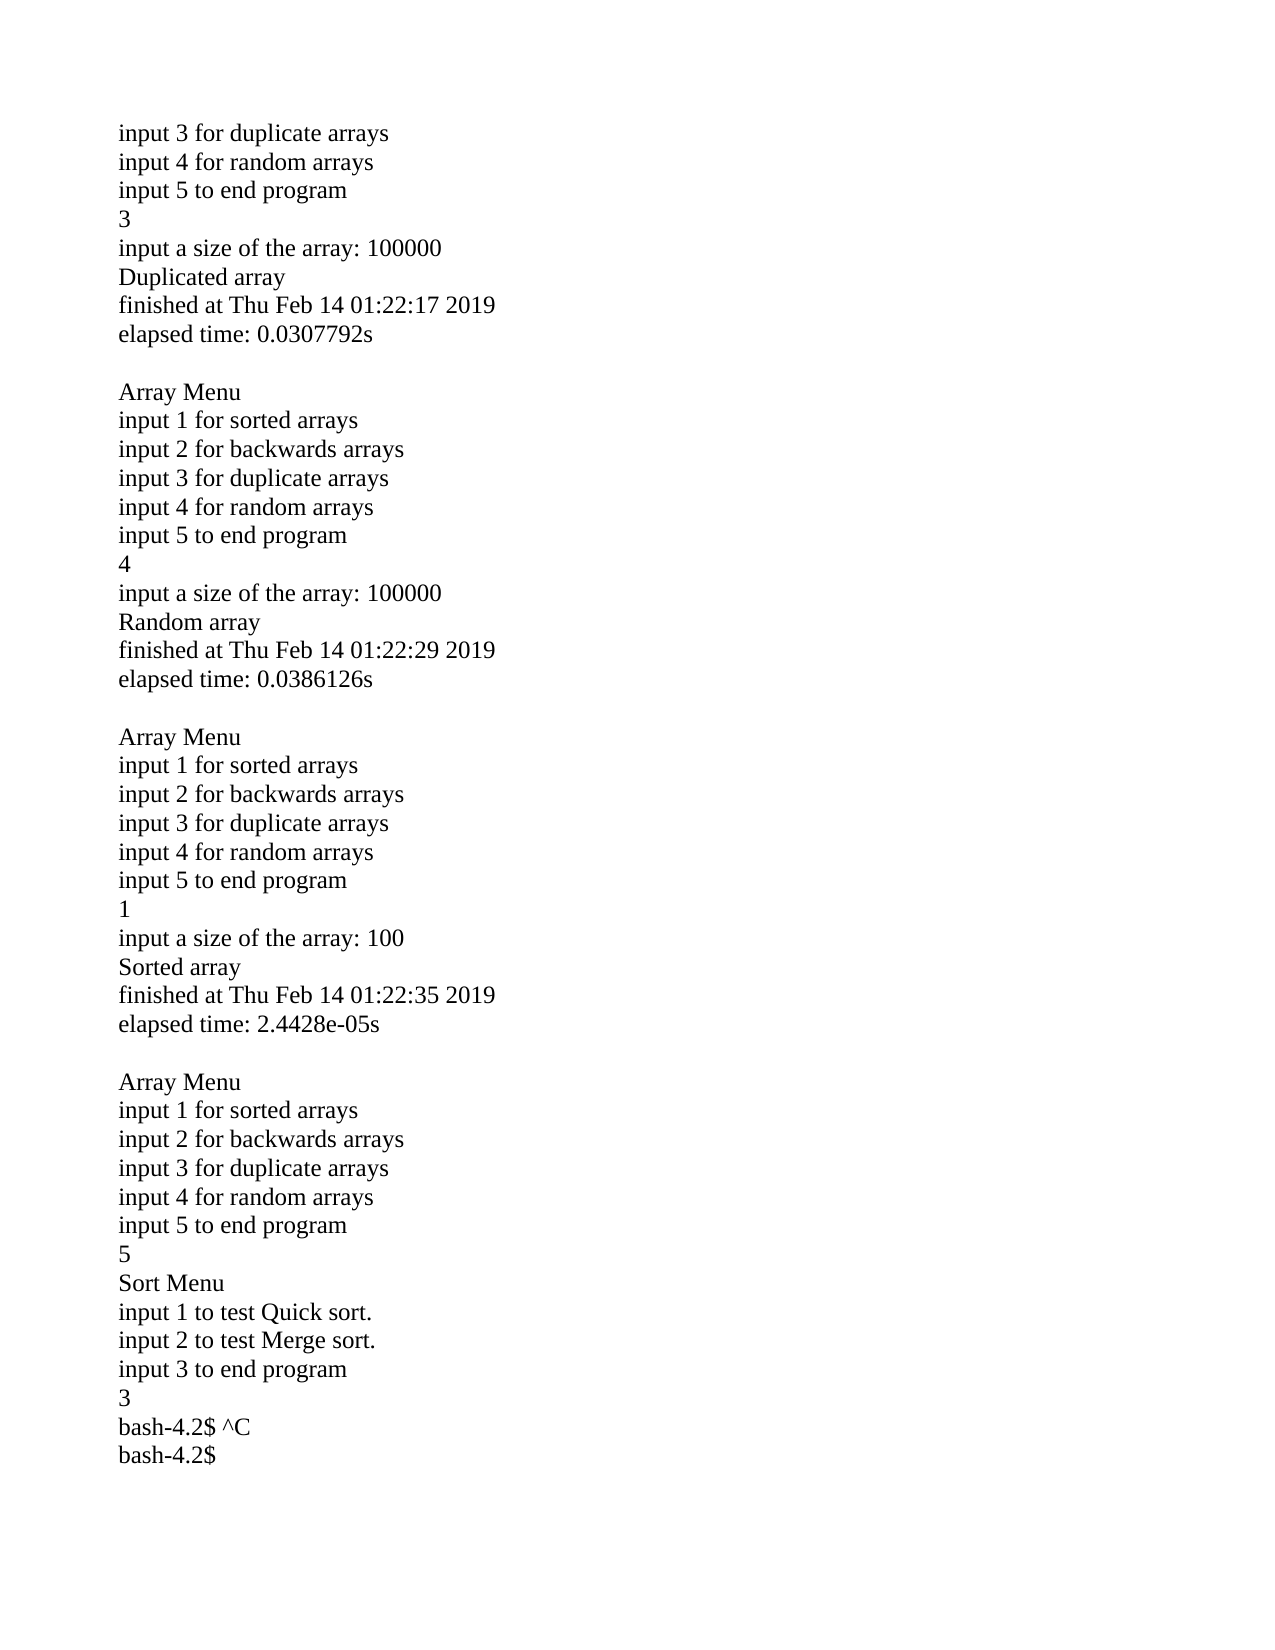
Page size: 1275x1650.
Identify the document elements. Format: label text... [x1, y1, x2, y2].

text input 2 for backwards arrays [118, 434, 1157, 463]
text input 2 for backwards arrays [118, 1124, 1157, 1153]
text input 1 for sorted arrays [118, 751, 1157, 779]
text input 3 for duplicate arrays [118, 463, 1157, 492]
text 5 [118, 1239, 1157, 1268]
text input 5 to end program [118, 866, 1157, 894]
text input 4 for random arrays [118, 147, 1157, 176]
text elapsed time: 0.0307792s [118, 319, 1157, 348]
text 4 [118, 549, 1157, 578]
text input 3 for duplicate arrays [118, 118, 1157, 147]
text input 4 for random arrays [118, 492, 1157, 521]
text input a size of the array: 100000 [118, 233, 1157, 262]
text finished at Thu Feb 14 01:22:17 2019 [118, 291, 1157, 319]
text 1 [118, 894, 1157, 923]
text input 2 to test Merge sort. [118, 1326, 1157, 1354]
text Sort Menu [118, 1268, 1157, 1297]
text elapsed time: 0.0386126s [118, 664, 1157, 693]
text 3 [118, 204, 1157, 233]
text input 5 to end program [118, 1211, 1157, 1239]
text input 5 to end program [118, 521, 1157, 549]
text input a size of the array: 100000 [118, 578, 1157, 607]
text input 4 for random arrays [118, 1182, 1157, 1211]
text finished at Thu Feb 14 01:22:35 2019 [118, 981, 1157, 1009]
text input 2 for backwards arrays [118, 779, 1157, 808]
text input 1 for sorted arrays [118, 1096, 1157, 1124]
text Duplicated array [118, 262, 1157, 291]
text elapsed time: 2.4428e-05s [118, 1009, 1157, 1038]
text input 3 for duplicate arrays [118, 808, 1157, 837]
text input 3 to end program [118, 1354, 1157, 1383]
text bash-4.2$ ^C [118, 1412, 1157, 1441]
text input 1 to test Quick sort. [118, 1297, 1157, 1326]
text input 1 for sorted arrays [118, 406, 1157, 434]
text Array Menu [118, 722, 1157, 751]
text Array Menu [118, 377, 1157, 406]
text finished at Thu Feb 14 01:22:29 2019 [118, 636, 1157, 664]
text Random array [118, 607, 1157, 636]
text Sorted array [118, 952, 1157, 981]
text input a size of the array: 100 [118, 923, 1157, 952]
text input 4 for random arrays [118, 837, 1157, 866]
text input 3 for duplicate arrays [118, 1153, 1157, 1182]
text Array Menu [118, 1067, 1157, 1096]
text input 5 to end program [118, 176, 1157, 204]
text bash-4.2$ [118, 1441, 1157, 1469]
text 3 [118, 1383, 1157, 1412]
